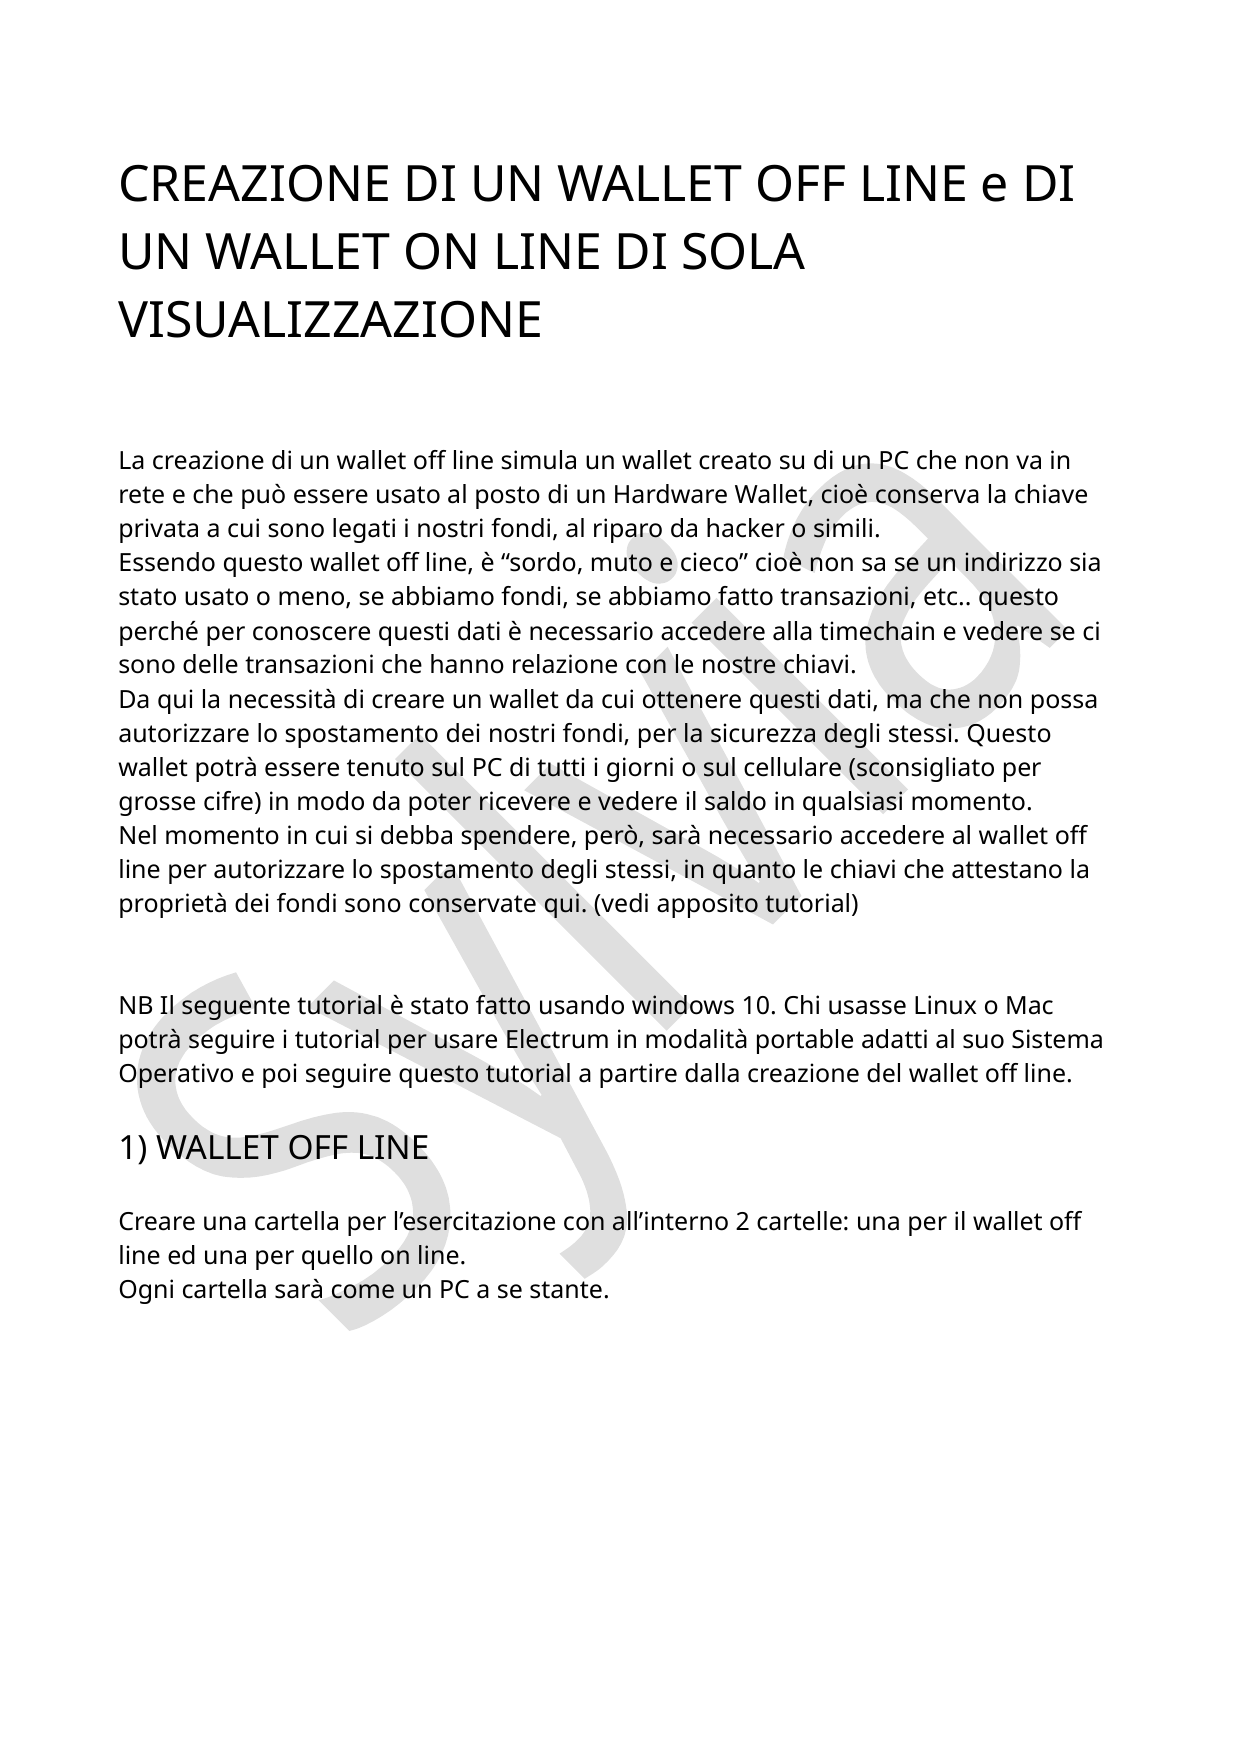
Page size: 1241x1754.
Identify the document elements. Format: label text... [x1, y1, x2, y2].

text La creazione di un wallet off line simula un wallet creato su di un PC che non va in rete e che può essere usato al posto di un Hardware Wallet, cioè conserva la chiave privata a cui sono legati i nostri fondi, al riparo da hacker o simili. Essendo questo wallet off line, è “sordo, muto e cieco” cioè non sa se un indirizzo sia stato usato o meno, se abbiamo fondi, se abbiamo fatto transazioni, etc.. questo perché per conoscere questi dati è necessario accedere alla timechain e vedere se ci sono delle transazioni che hanno relazione con le nostre chiavi. Da qui la necessità di creare un wallet da cui ottenere questi dati, ma che non possa autorizzare lo spostamento dei nostri fondi, per la sicurezza degli stessi. Questo wallet potrà essere tenuto sul PC di tutti i giorni o sul cellulare (sconsigliato per grosse cifre) in modo da poter ricevere e vedere il saldo in qualsiasi momento. Nel momento in cui si debba spendere, però, sarà necessario accedere al wallet off line per autorizzare lo spostamento degli stessi, in quanto le chiavi che attestano la proprietà dei fondi sono conservate qui. (vedi apposito tutorial) NB Il seguente tutorial è stato fatto usando windows 10. Chi usasse Linux o Mac potrà seguire i tutorial per usare Electrum in modalità portable adatti al suo Sistema Operativo e poi seguire questo tutorial a partire dalla creazione del wallet off line. 1) WALLET OFF LINE [118, 443, 1122, 1169]
text Creare una cartella per l’esercitazione con all’interno 2 cartelle: una per il wallet off line ed una per quello on line. Ogni cartella sarà come un PC a se stante. [398, 1203, 1122, 1306]
text CREAZIONE DI UN WALLET OFF LINE e DI UN WALLET ON LINE DI SOLA VISUALIZZAZIONE [118, 148, 1122, 352]
text Creare una cartella per l’esercitazione con all’interno 2 cartelle: una per il wallet off line ed una per quello on line. Ogni cartella sarà come un PC a se stante. [118, 1203, 413, 1306]
